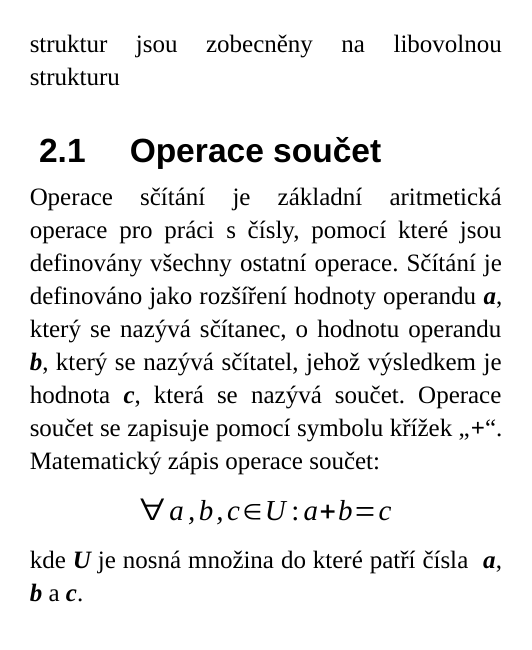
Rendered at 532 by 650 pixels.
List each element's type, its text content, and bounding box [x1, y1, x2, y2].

text Operace sčítání je základní aritmetická operace pro práci s čísly, pomocí které jsou definovány všechny ostatní operace. Sčítání je definováno jako rozšíření hodnoty operandu a, který se nazývá sčítanec, o hodnotu operandu b, který se nazývá sčítatel, jehož výsledkem je hodnota c, která se nazývá součet. Operace součet se zapisuje pomocí symbolu křížek „+“. Matematický zápis operace součet: [29, 182, 502, 475]
text struktur jsou zobecněny na libovolnou strukturu [29, 29, 502, 91]
text kde U je nosná množina do které patří čísla a, b a c. [29, 545, 502, 607]
subtitle Operace součet [29, 131, 502, 169]
